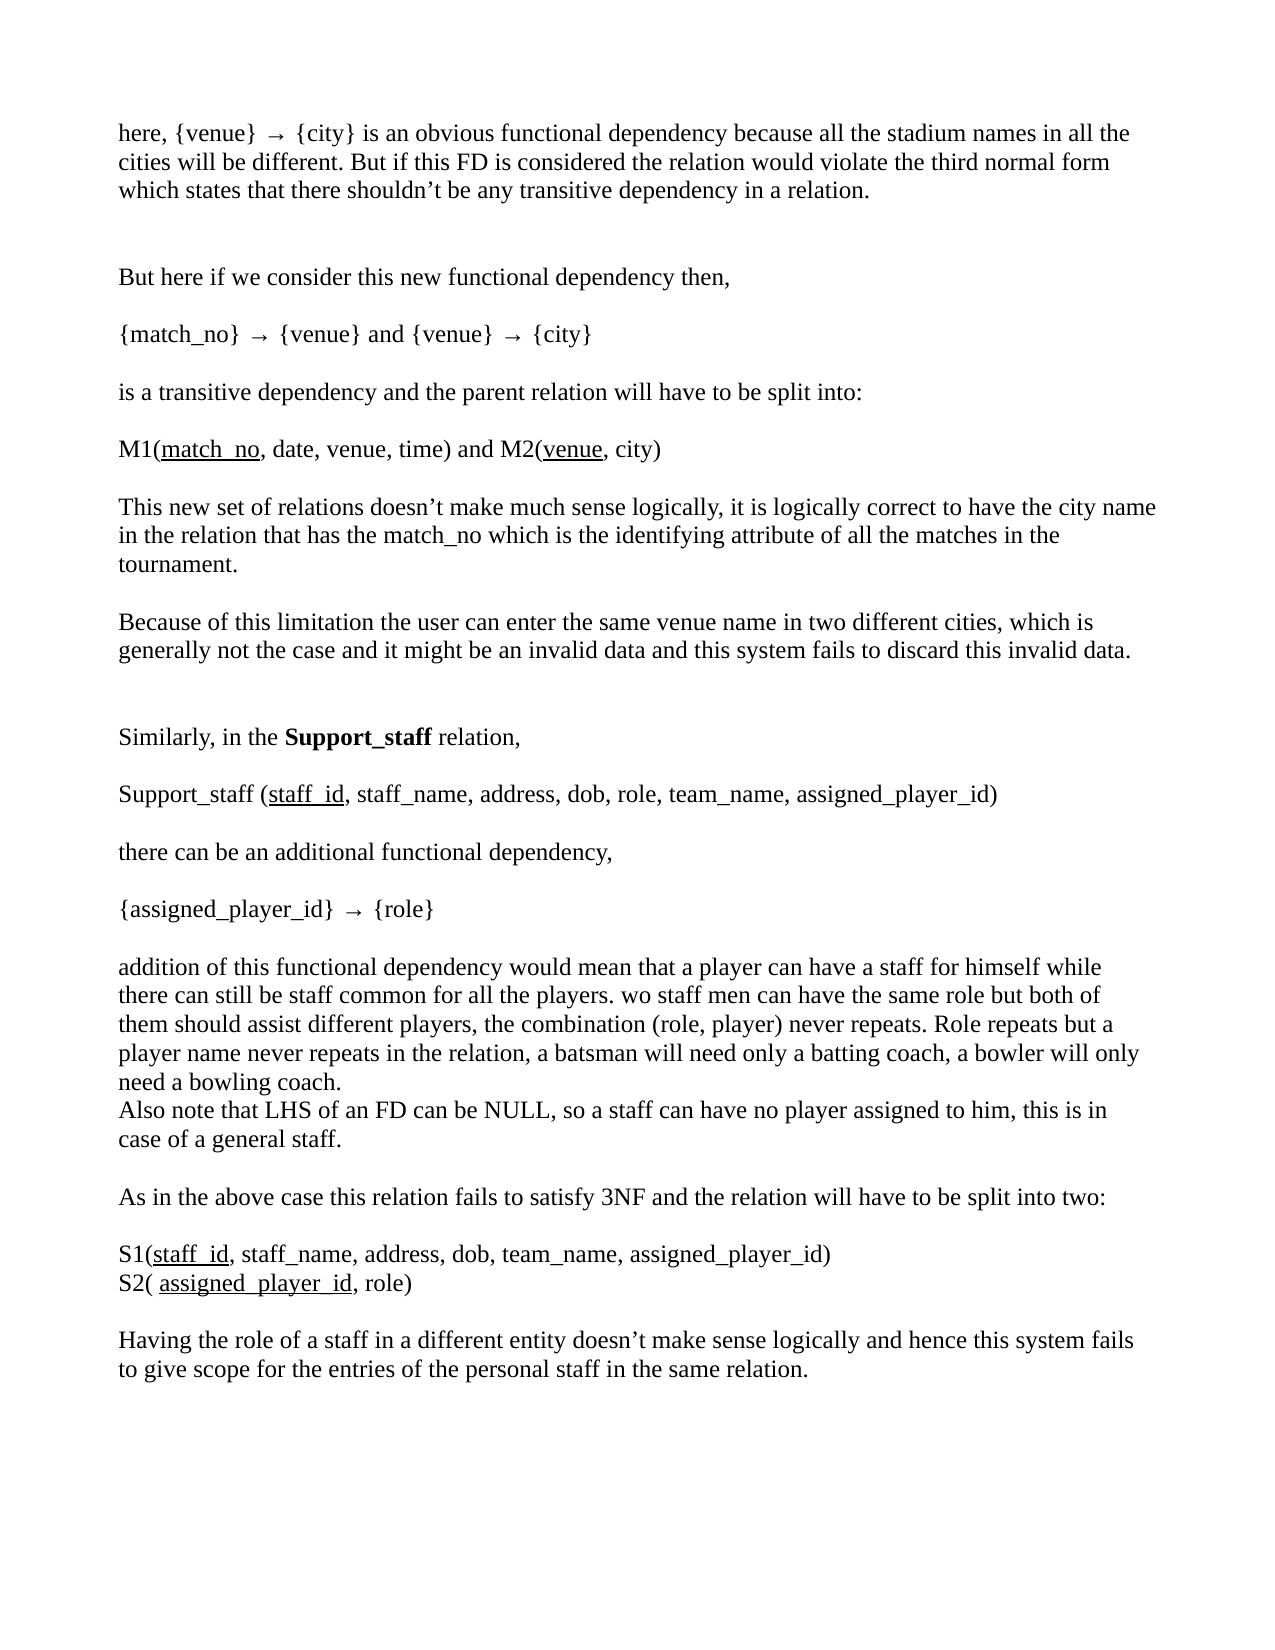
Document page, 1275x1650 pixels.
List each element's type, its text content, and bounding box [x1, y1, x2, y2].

text Having the role of a staff in a different entity doesn’t make sense logically and hence this system fails to give scope for the entries of the personal staff in the same relation. [118, 1326, 1157, 1383]
text {match_no} → {venue} and {venue} → {city} [118, 319, 1157, 348]
text S2( assigned_player_id, role) [118, 1268, 1157, 1297]
text {assigned_player_id} → {role} [118, 894, 1157, 923]
text M1(match_no, date, venue, time) and M2(venue, city) [118, 434, 1157, 463]
text As in the above case this relation fails to satisfy 3NF and the relation will have to be split into two: [118, 1182, 1157, 1211]
text This new set of relations doesn’t make much sense logically, it is logically correct to have the city name in the relation that has the match_no which is the identifying attribute of all the matches in the tournament. [118, 492, 1157, 578]
text is a transitive dependency and the parent relation will have to be split into: [118, 377, 1157, 406]
text here, {venue} → {city} is an obvious functional dependency because all the stadium names in all the cities will be different. But if this FD is considered the relation would violate the third normal form which states that there shouldn’t be any transitive dependency in a relation. [118, 118, 1157, 204]
text Also note that LHS of an FD can be NULL, so a staff can have no player assigned to him, this is in case of a general staff. [118, 1096, 1157, 1153]
text Similarly, in the Support_staff relation, [118, 722, 1157, 751]
text addition of this functional dependency would mean that a player can have a staff for himself while there can still be staff common for all the players. wo staff men can have the same role but both of them should assist different players, the combination (role, player) never repeats. Role repeats but a player name never repeats in the relation, a batsman will need only a batting coach, a bowler will only need a bowling coach. [118, 952, 1157, 1096]
text there can be an additional functional dependency, [118, 837, 1157, 866]
text S1(staff_id, staff_name, address, dob, team_name, assigned_player_id) [118, 1239, 1157, 1268]
text But here if we consider this new functional dependency then, [118, 262, 1157, 291]
text Support_staff (staff_id, staff_name, address, dob, role, team_name, assigned_player_id) [118, 779, 1157, 808]
text Because of this limitation the user can enter the same venue name in two different cities, which is generally not the case and it might be an invalid data and this system fails to discard this invalid data. [118, 607, 1157, 664]
